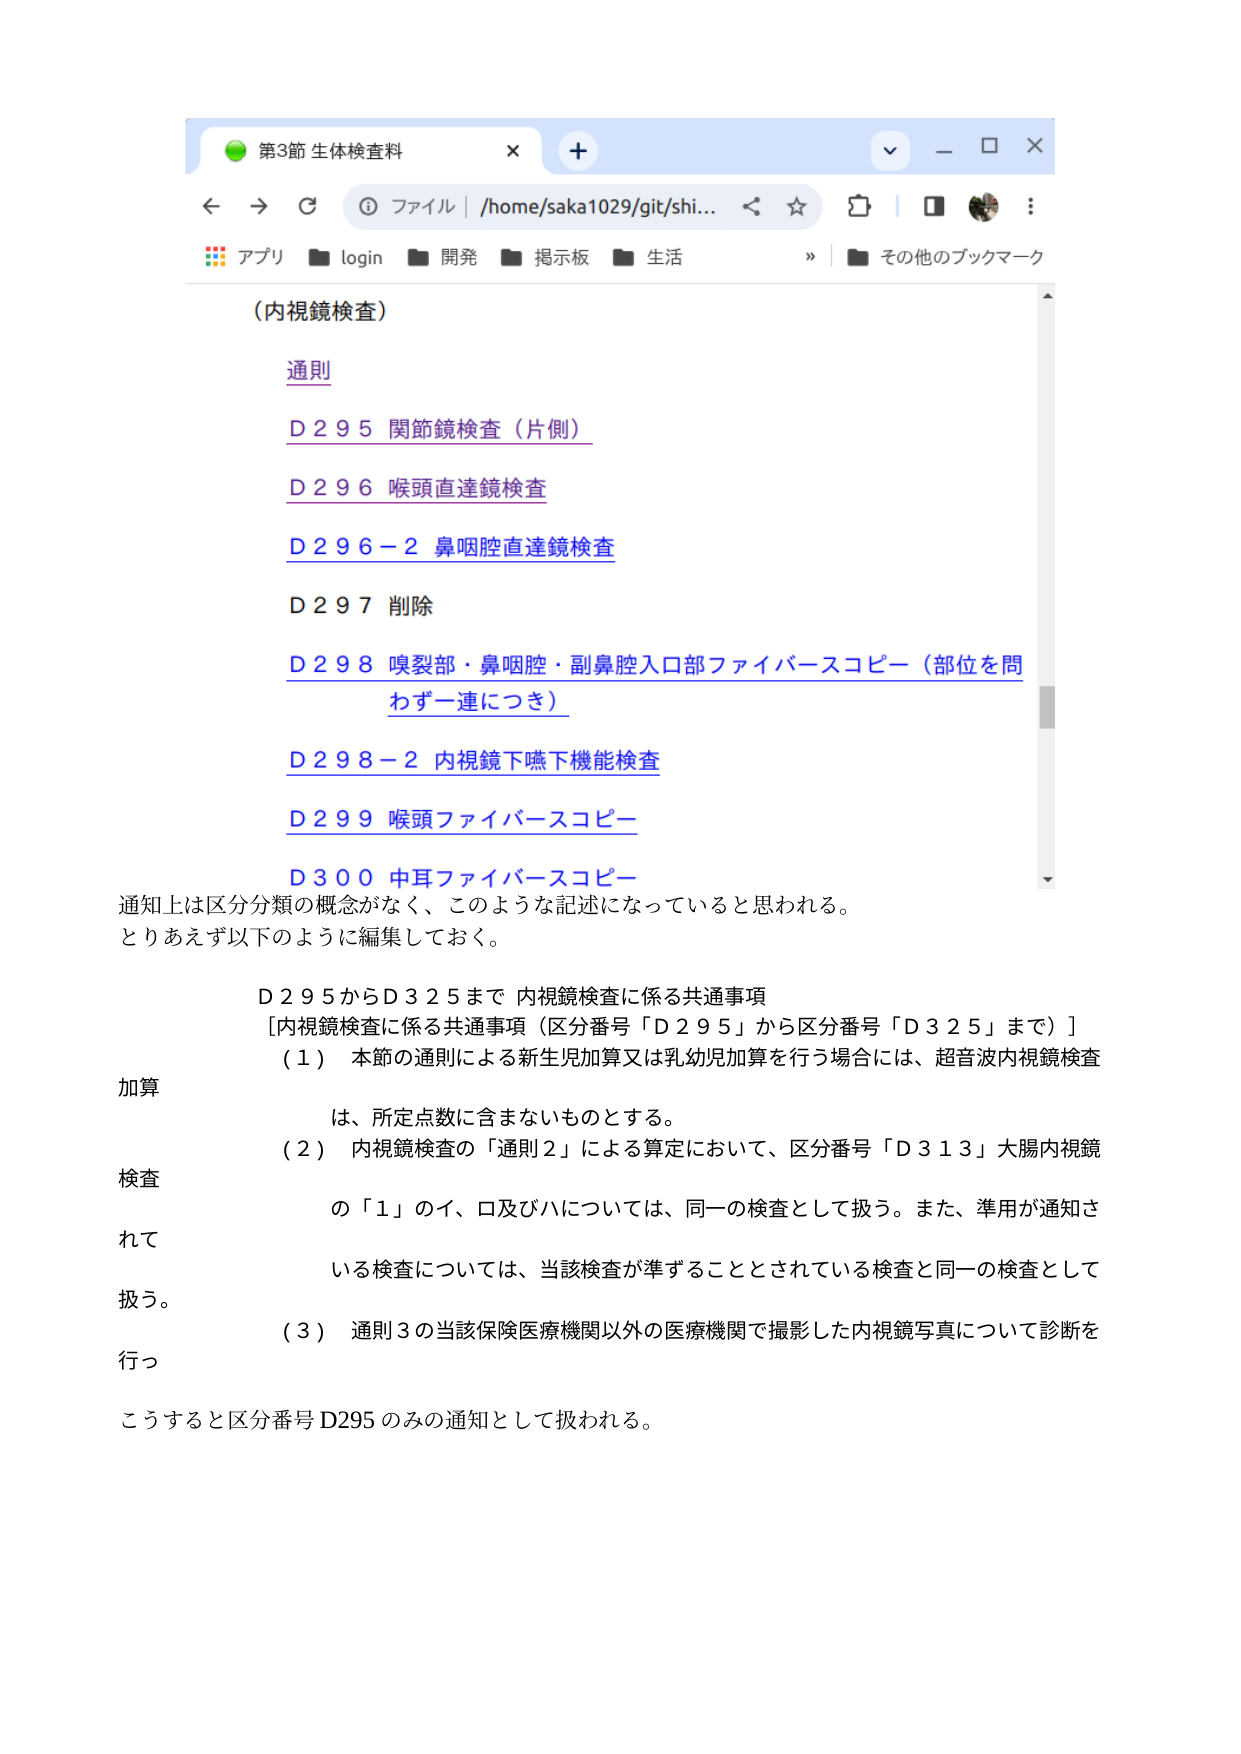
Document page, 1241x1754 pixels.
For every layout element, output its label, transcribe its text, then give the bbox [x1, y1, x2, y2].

text とりあえず以下のように編集しておく。 [118, 920, 1122, 951]
text (３) 通則３の当該保険医療機関以外の医療機関で撮影した内視鏡写真について診断を行っ [118, 1314, 1122, 1374]
text ［内視鏡検査に係る共通事項（区分番号「Ｄ２９５」から区分番号「Ｄ３２５」まで）］ [118, 1011, 1122, 1041]
text 通知上は区分分類の概念がなく、このような記述になっていると思われる。 [118, 888, 1122, 920]
text Ｄ２９５からＤ３２５まで 内視鏡検査に係る共通事項 [118, 980, 1122, 1011]
text の「１」のイ、ロ及びハについては、同一の検査として扱う。また、準用が通知されて [118, 1193, 1122, 1253]
text こうすると区分番号D295のみの通知として扱われる。 [118, 1403, 1122, 1435]
text (２) 内視鏡検査の「通則２」による算定において、区分番号「Ｄ３１３」大腸内視鏡検査 [118, 1132, 1122, 1193]
text (１) 本節の通則による新生児加算又は乳幼児加算を行う場合には、超音波内視鏡検査加算 [118, 1041, 1122, 1102]
text いる検査については、当該検査が準ずることとされている検査と同一の検査として扱う。 [118, 1253, 1122, 1314]
text は、所定点数に含まないものとする。 [118, 1102, 1122, 1132]
picture [185, 118, 1055, 889]
